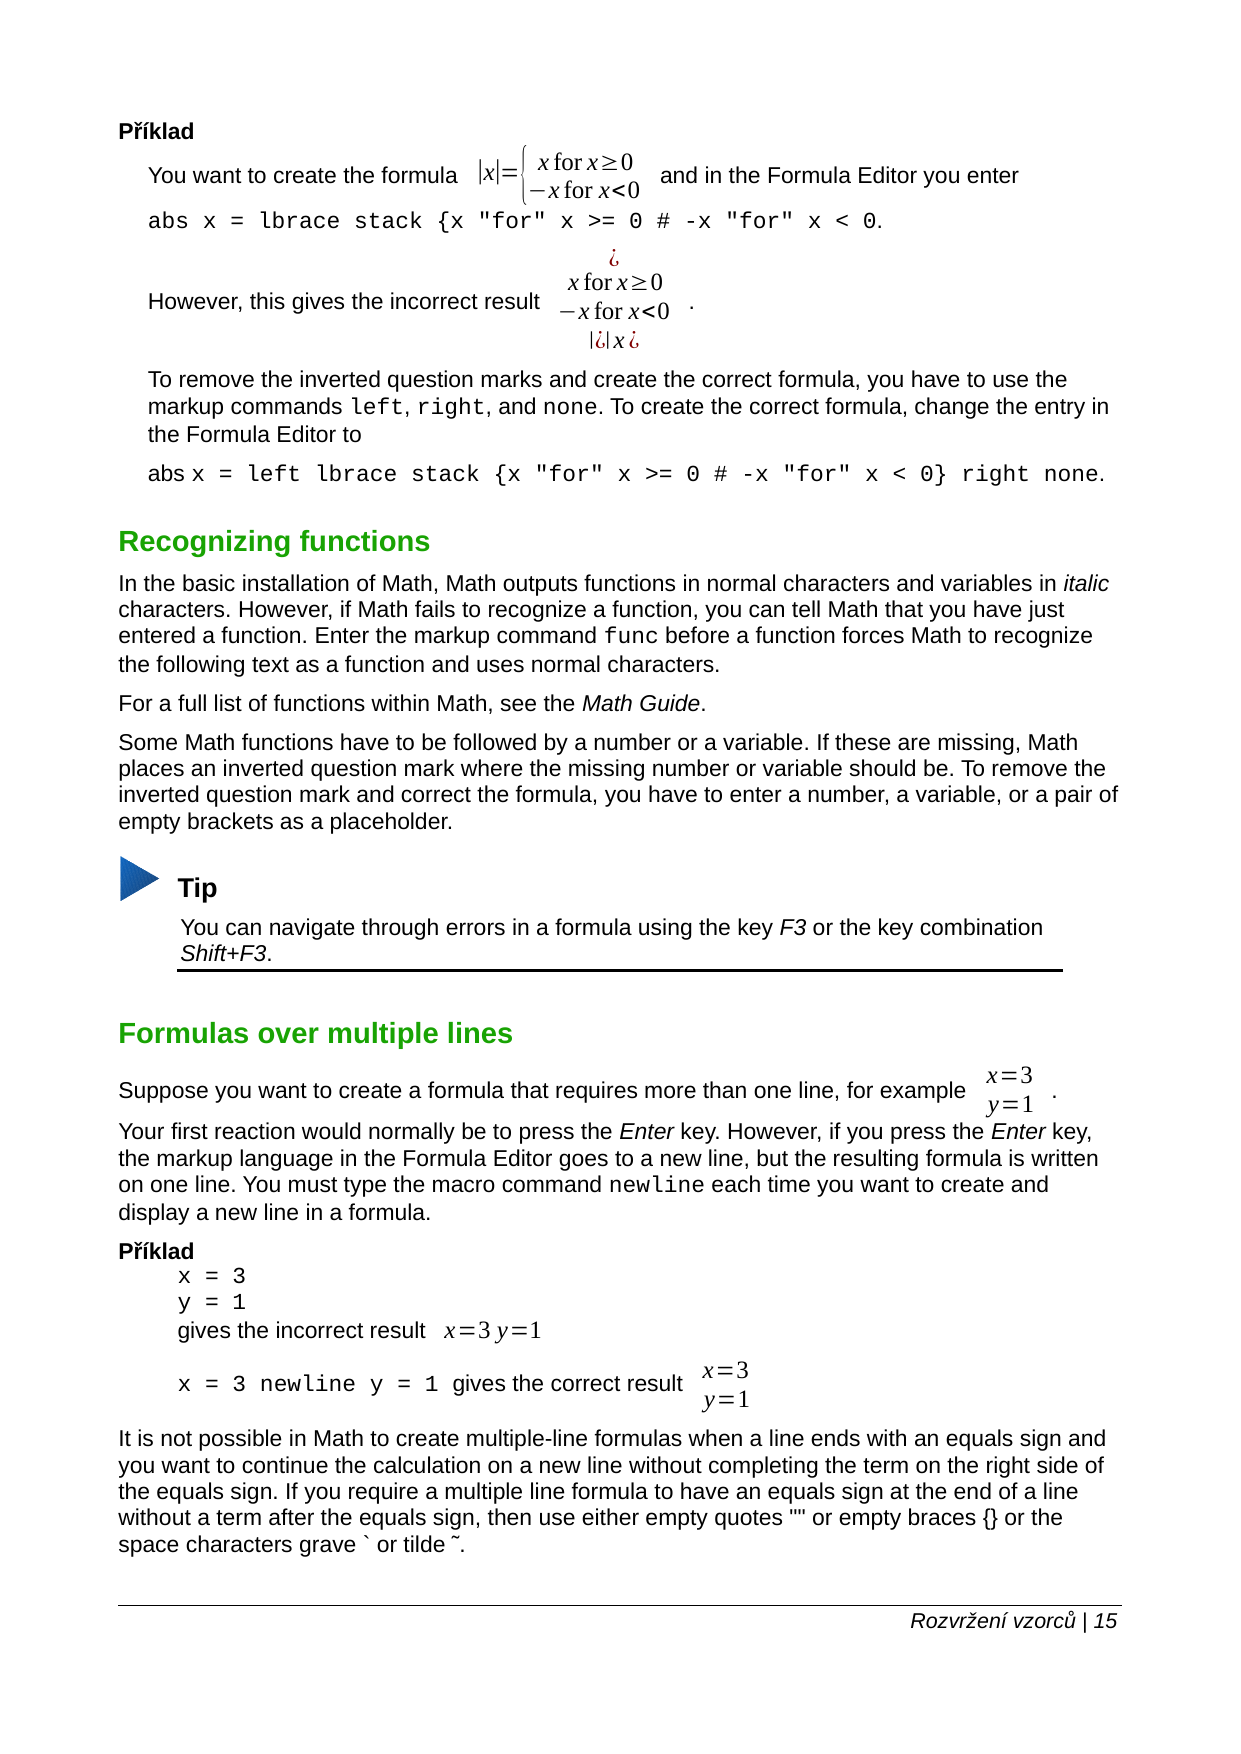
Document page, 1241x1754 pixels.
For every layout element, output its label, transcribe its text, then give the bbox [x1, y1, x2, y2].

text Suppose you want to create a formula that requires more than one line, for example. Your first reaction would normally be to press the Enter key. However, if you press the Enter key, the markup language in the Formula Editor goes to a new line, but the resulting formula is written on one line. You must type the macro command newline each time you want to create and display a new line in a formula. [118, 1062, 1122, 1226]
text It is not possible in Math to create multiple-line formulas when a line ends with an equals sign and you want to continue the calculation on a new line without completing the term on the right side of the equals sign. If you require a multiple line formula to have an equals sign at the end of a line without a term after the equals sign, then use either empty quotes "" or empty braces {} or the space characters grave ` or tilde ˜. [118, 1425, 1122, 1557]
subtitle Formulas over multiple lines [118, 1016, 1122, 1050]
text To remove the inverted question marks and create the correct formula, you have to use the markup commands left, right, and none. To create the correct formula, change the entry in the Formula Editor to [148, 366, 1122, 447]
text For a full list of functions within Math, see the Math Guide. [118, 690, 1122, 716]
text You can navigate through errors in a formula using the key F3 or the key combination Shift+F3. [177, 911, 1063, 969]
text abs x = left lbrace stack {x "for" x >= 0 # -x "for" x < 0} right none. [148, 460, 1122, 488]
text x = 3 newline y = 1 gives the correct result [177, 1356, 1122, 1413]
text Some Math functions have to be followed by a number or a variable. If these are missing, Math places an inverted question mark where the missing number or variable should be. To remove the inverted question mark and correct the formula, you have to enter a number, a variable, or a pair of empty brackets as a placeholder. [118, 728, 1122, 834]
text In the basic installation of Math, Math outputs functions in normal characters and variables in italic characters. However, if Math fails to recognize a function, you can tell Math that you have just entered a function. Enter the markup command func before a function forces Math to recognize the following text as a function and uses normal characters. [118, 570, 1122, 677]
subtitle Recognizing functions [118, 524, 1122, 558]
text Příklad [118, 1238, 1122, 1264]
text Příklad [118, 118, 1122, 144]
text x = 3 y = 1 gives the incorrect result [177, 1264, 1122, 1344]
text However, this gives the incorrect result. [148, 248, 1122, 354]
text You want to create the formulaand in the Formula Editor you enter abs x = lbrace stack {x "for" x >= 0 # -x "for" x < 0. [148, 144, 1122, 235]
subtitle Tip [118, 854, 1122, 903]
